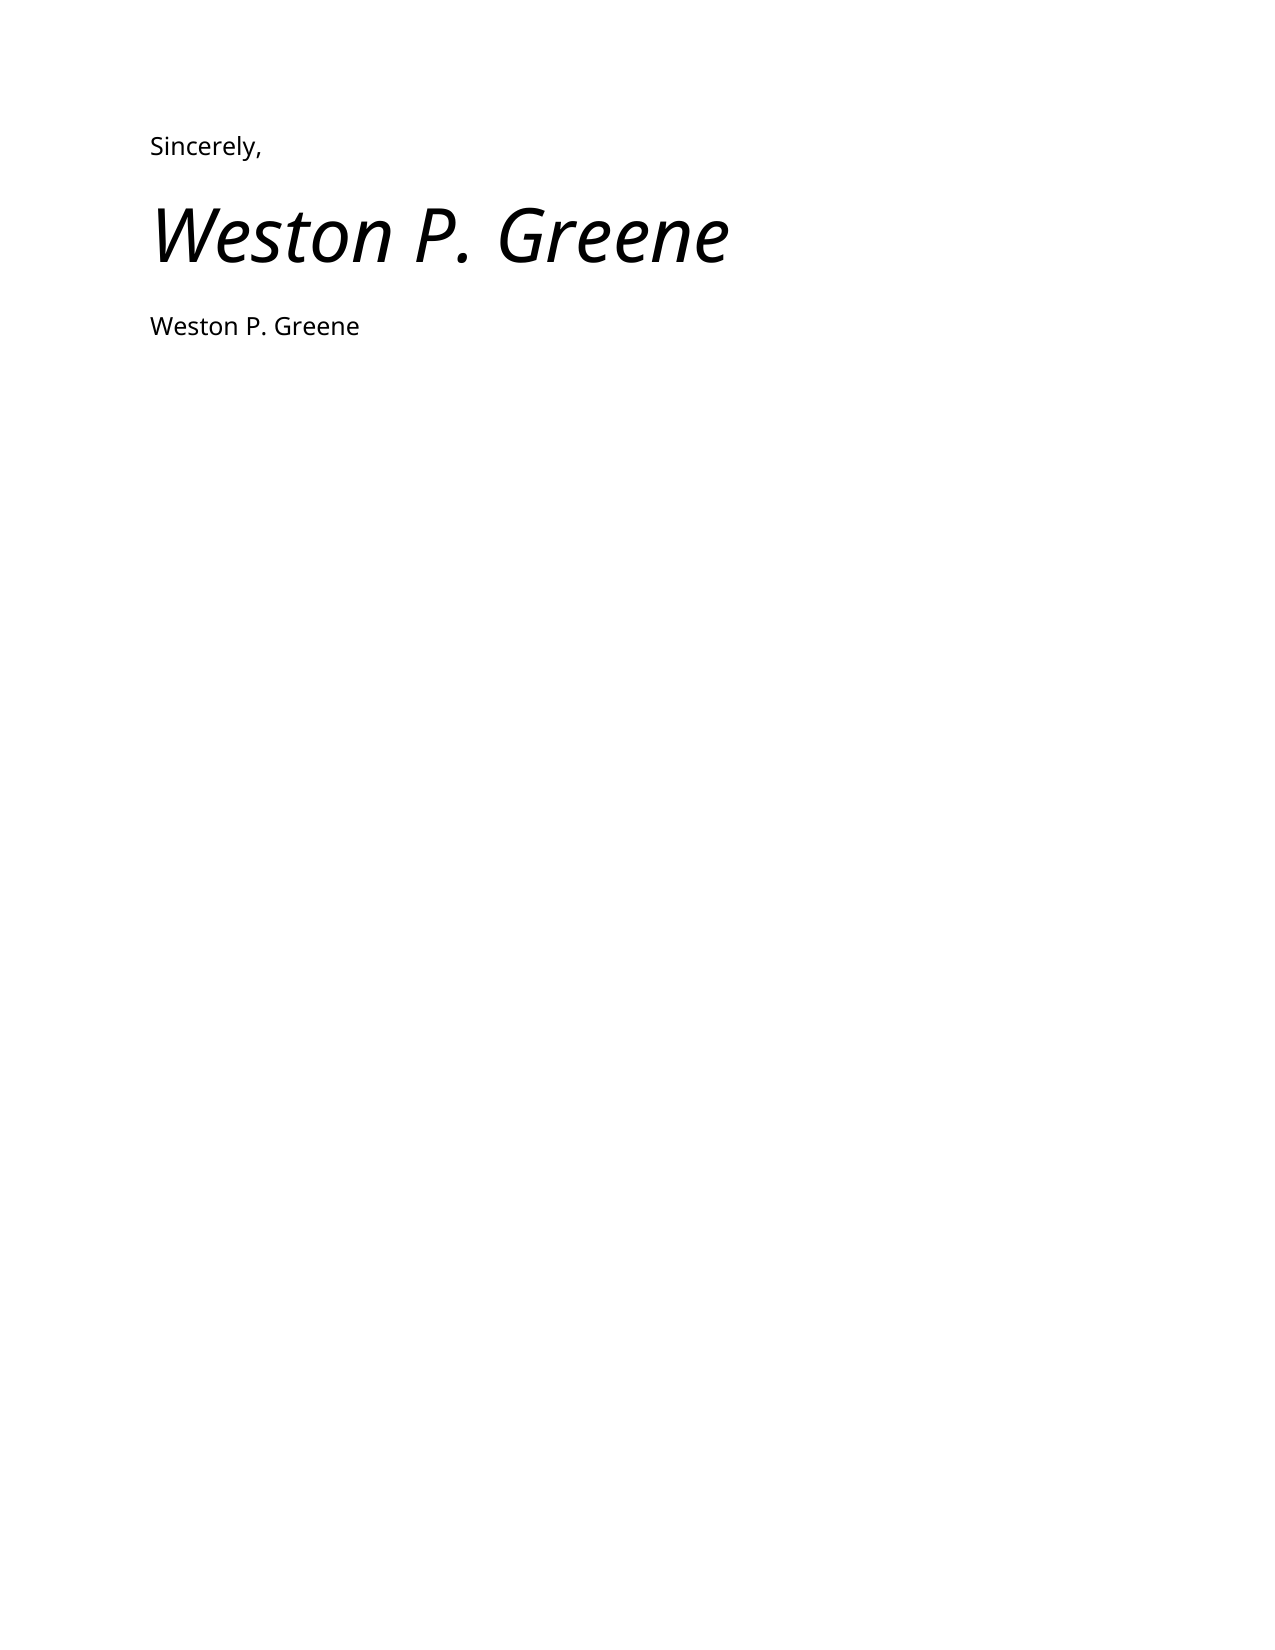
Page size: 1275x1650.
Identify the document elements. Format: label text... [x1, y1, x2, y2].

text Weston P. Greene [150, 182, 1125, 284]
text Weston P. Greene [150, 309, 1125, 343]
text Sincerely, [150, 128, 1125, 162]
